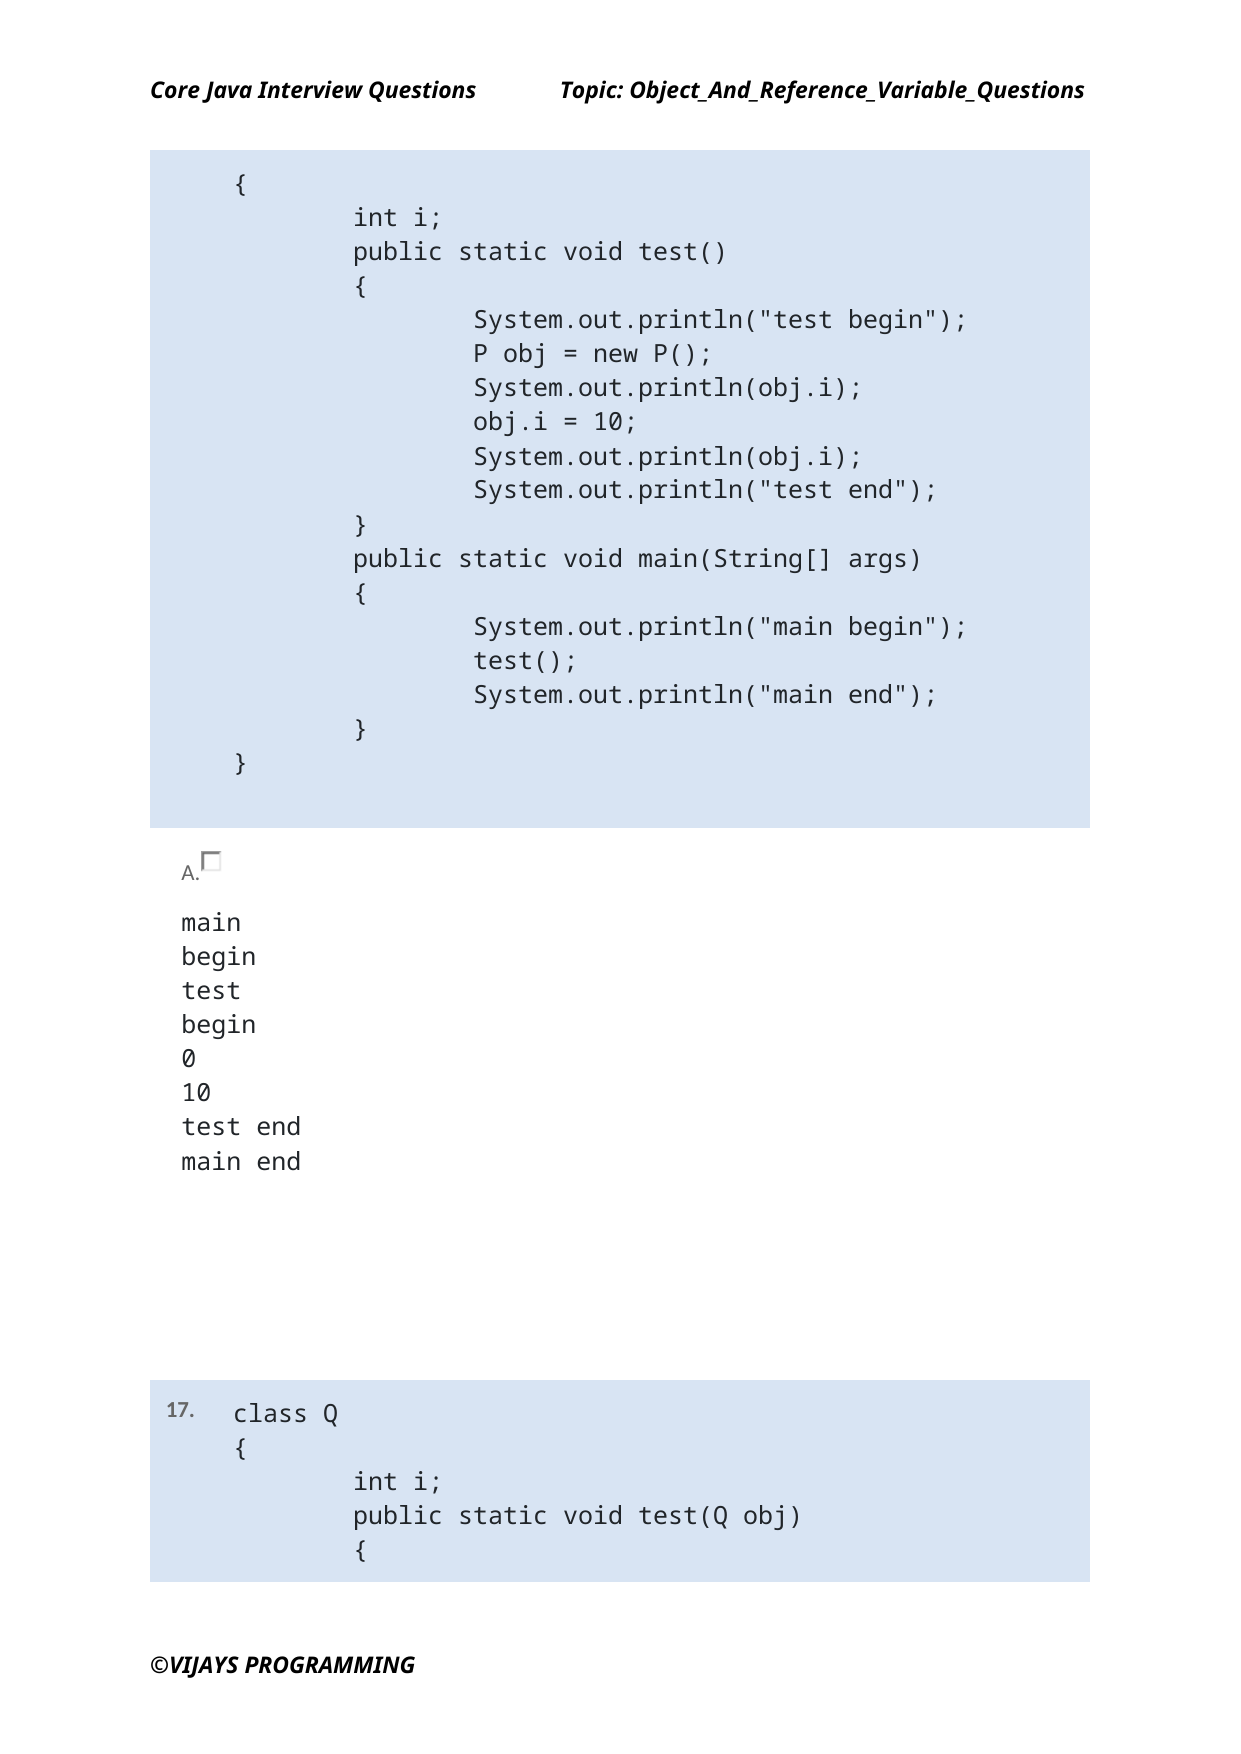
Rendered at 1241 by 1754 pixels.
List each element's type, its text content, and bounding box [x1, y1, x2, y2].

table_cell [181, 1318, 243, 1364]
table_header { int i; public static void test() { System.out.println("test begin"); P obj = new P(); System.out.println(obj.i); obj.i = 10; System.out.println(obj.i); System.out.println("test end"); } public static void main(String[] args) { System.out.println("main begin"); test(); System.out.println("main end"); } } [217, 150, 1090, 828]
table_header [181, 1224, 429, 1271]
table_header A. main begin test begin 0 10 test end main end [181, 844, 319, 1177]
table_cell 17. [150, 1380, 217, 1582]
table_header [181, 1177, 319, 1224]
table_cell [150, 829, 1090, 1380]
table_header [150, 150, 217, 828]
table_header [181, 1271, 243, 1317]
table_cell class Q { int i; public static void test(Q obj) { [217, 1380, 1090, 1582]
